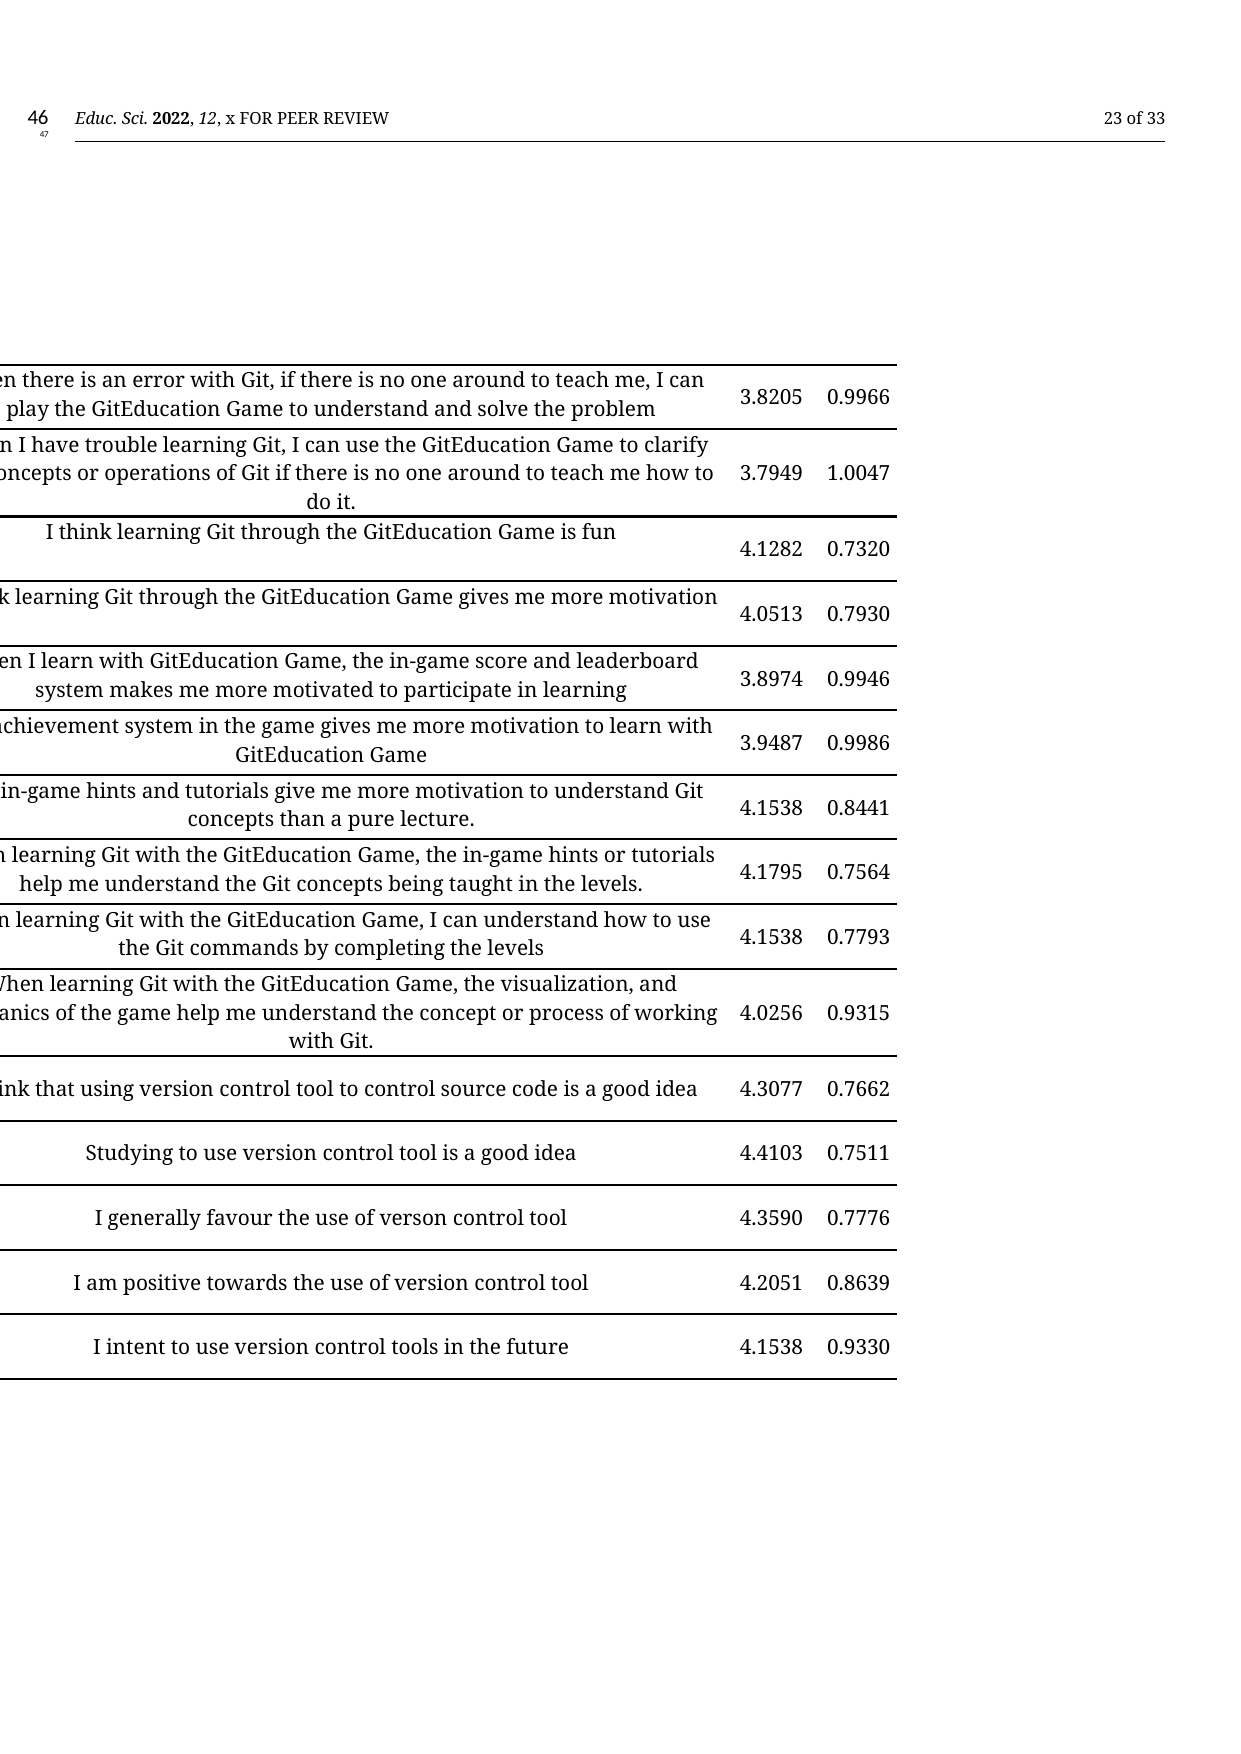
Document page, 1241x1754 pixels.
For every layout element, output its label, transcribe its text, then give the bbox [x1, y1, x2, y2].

table_cell 0.8441 [826, 776, 897, 838]
table_cell The in-game hints and tutorials give me more motivation to understand Git concepts than a pure lecture. [0, 776, 722, 838]
table_cell 4.4103 [722, 1122, 826, 1184]
table_cell I think learning Git through the GitEducation Game is fun [0, 518, 722, 580]
table_cell 1.0047 [826, 430, 897, 515]
table_cell 4.1282 [722, 518, 826, 580]
table_cell The achievement system in the game gives me more motivation to learn with GitEducation Game [0, 711, 722, 774]
table_cell [897, 1055, 1076, 1119]
table_cell 3.8974 [722, 647, 826, 709]
table_cell [1076, 1055, 1240, 1119]
table_cell When learning Git with the GitEducation Game, the visualization, and mechanics of the game help me understand the concept or process of working with Git. [0, 970, 722, 1055]
table_cell [897, 515, 1076, 580]
table_cell [1076, 645, 1240, 709]
table_cell [897, 1313, 1076, 1378]
table_cell 0.9986 [826, 711, 897, 774]
table_cell [1076, 968, 1240, 1055]
table_cell 4.3077 [722, 1057, 826, 1119]
table_cell 4.2051 [722, 1251, 826, 1313]
table_cell 0.7320 [826, 518, 897, 580]
table_cell 4.0256 [722, 970, 826, 1055]
table_cell I think learning Git through the GitEducation Game gives me more motivation [0, 582, 722, 644]
table_cell 4.1795 [722, 840, 826, 903]
table_cell [897, 1120, 1076, 1184]
table_cell [1076, 903, 1240, 967]
table_cell 0.9946 [826, 647, 897, 709]
table_cell [897, 645, 1076, 709]
table_cell [1076, 838, 1240, 903]
table_cell [1076, 364, 1240, 428]
table_cell [897, 774, 1076, 838]
table_cell [1076, 774, 1240, 838]
table_cell I generally favour the use of verson control tool [0, 1186, 722, 1249]
table_cell 3.9487 [722, 711, 826, 774]
table_cell [1076, 1184, 1240, 1249]
table_cell 0.7930 [826, 582, 897, 644]
table_cell [1076, 709, 1240, 774]
table_cell [897, 1184, 1076, 1249]
table_cell Studying to use version control tool is a good idea [0, 1122, 722, 1184]
table_cell [897, 838, 1076, 903]
table_cell I intent to use version control tools in the future [0, 1315, 722, 1378]
table_cell When learning Git with the GitEducation Game, the in-game hints or tutorials help me understand the Git concepts being taught in the levels. [0, 840, 722, 903]
table_cell [1076, 1313, 1240, 1378]
table_cell I am positive towards the use of version control tool [0, 1251, 722, 1313]
table_cell When there is an error with Git, if there is no one around to teach me, I can play the GitEducation Game to understand and solve the problem [0, 366, 722, 428]
table_cell When learning Git with the GitEducation Game, I can understand how to use the Git commands by completing the levels [0, 905, 722, 967]
table_cell 4.1538 [722, 1315, 826, 1378]
table_cell [897, 1249, 1076, 1313]
table_cell 0.9315 [826, 970, 897, 1055]
table_cell 3.8205 [722, 366, 826, 428]
table_cell [897, 903, 1076, 967]
table_cell 4.3590 [722, 1186, 826, 1249]
table_cell 0.7511 [826, 1122, 897, 1184]
table_cell When I have trouble learning Git, I can use the GitEducation Game to clarify the concepts or operations of Git if there is no one around to teach me how to do it. [0, 430, 722, 515]
table_cell 0.7776 [826, 1186, 897, 1249]
table_cell [1076, 1249, 1240, 1313]
table_cell [1076, 515, 1240, 580]
table_cell [897, 968, 1076, 1055]
table_cell [897, 428, 1076, 515]
table_cell [1076, 1120, 1240, 1184]
table_cell 4.1538 [722, 776, 826, 838]
table_cell 4.0513 [722, 582, 826, 644]
table_cell When I learn with GitEducation Game, the in-game score and leaderboard system makes me more motivated to participate in learning [0, 647, 722, 709]
table_cell [897, 709, 1076, 774]
table_cell 0.9330 [826, 1315, 897, 1378]
table_cell 4.1538 [722, 905, 826, 967]
table_cell 0.7662 [826, 1057, 897, 1119]
table_cell [1076, 580, 1240, 644]
table_cell [897, 580, 1076, 644]
table_cell 0.7564 [826, 840, 897, 903]
table_cell 0.8639 [826, 1251, 897, 1313]
table_cell 3.7949 [722, 430, 826, 515]
table_cell 0.7793 [826, 905, 897, 967]
table_cell [897, 364, 1076, 428]
table_cell [1076, 428, 1240, 515]
table_cell 0.9966 [826, 366, 897, 428]
table_cell I think that using version control tool to control source code is a good idea [0, 1057, 722, 1119]
